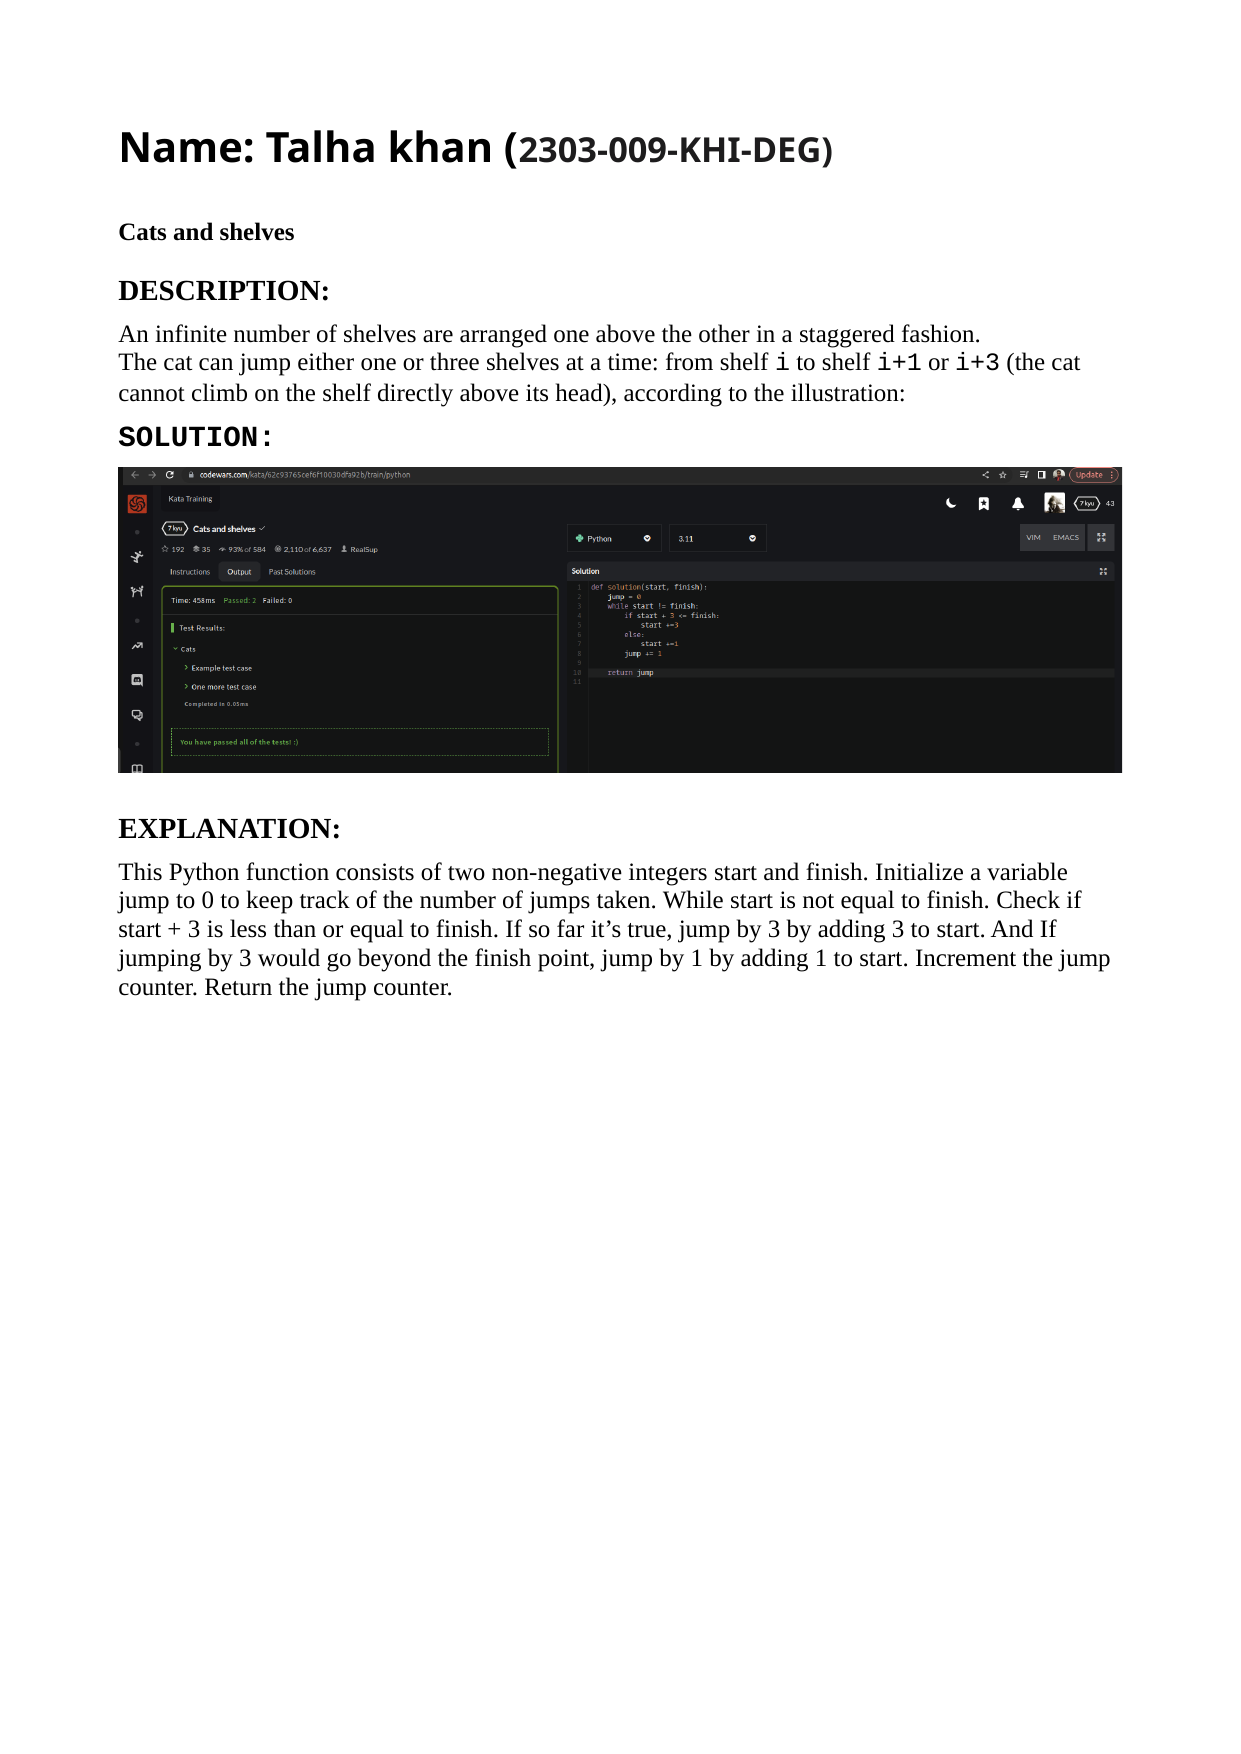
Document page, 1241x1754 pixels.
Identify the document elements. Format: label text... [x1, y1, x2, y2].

subtitle EXPLANATION: [118, 811, 1122, 844]
text This Python function consists of two non-negative integers start and finish. Initialize a variable jump to 0 to keep track of the number of jumps taken. While start is not equal to finish. Check if start + 3 is less than or equal to finish. If so far it’s true, jump by 3 by adding 3 to start. And If jumping by 3 would go beyond the finish point, jump by 1 by adding 1 to start. Increment the jump counter. Return the jump counter. [118, 857, 1122, 1001]
subtitle DESCRIPTION: [118, 273, 1122, 306]
subtitle SOLUTION: [118, 422, 1122, 455]
subtitle Cats and shelves [118, 217, 1122, 246]
text An infinite number of shelves are arranged one above the other in a staggered fashion. The cat can jump either one or three shelves at a time: from shelf i to shelf i+1 or i+3 (the cat cannot climb on the shelf directly above its head), according to the illustration: [118, 319, 1122, 407]
picture [118, 467, 1123, 773]
